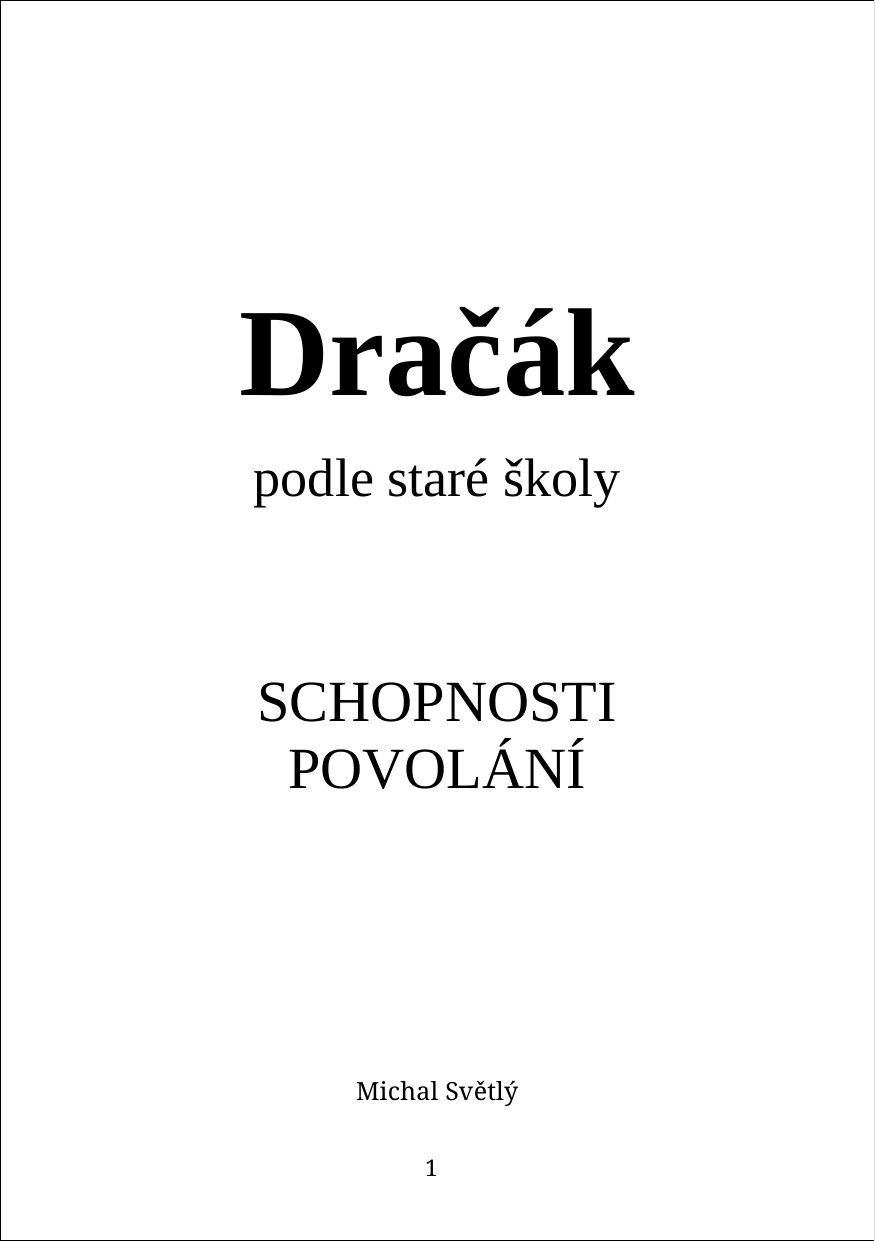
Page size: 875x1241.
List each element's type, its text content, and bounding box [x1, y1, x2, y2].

text podle staré školy [118, 446, 756, 508]
text Michal Světlý [118, 1074, 756, 1108]
text Dračák [118, 278, 756, 422]
text SCHOPNOSTI POVOLÁNÍ [118, 666, 756, 801]
